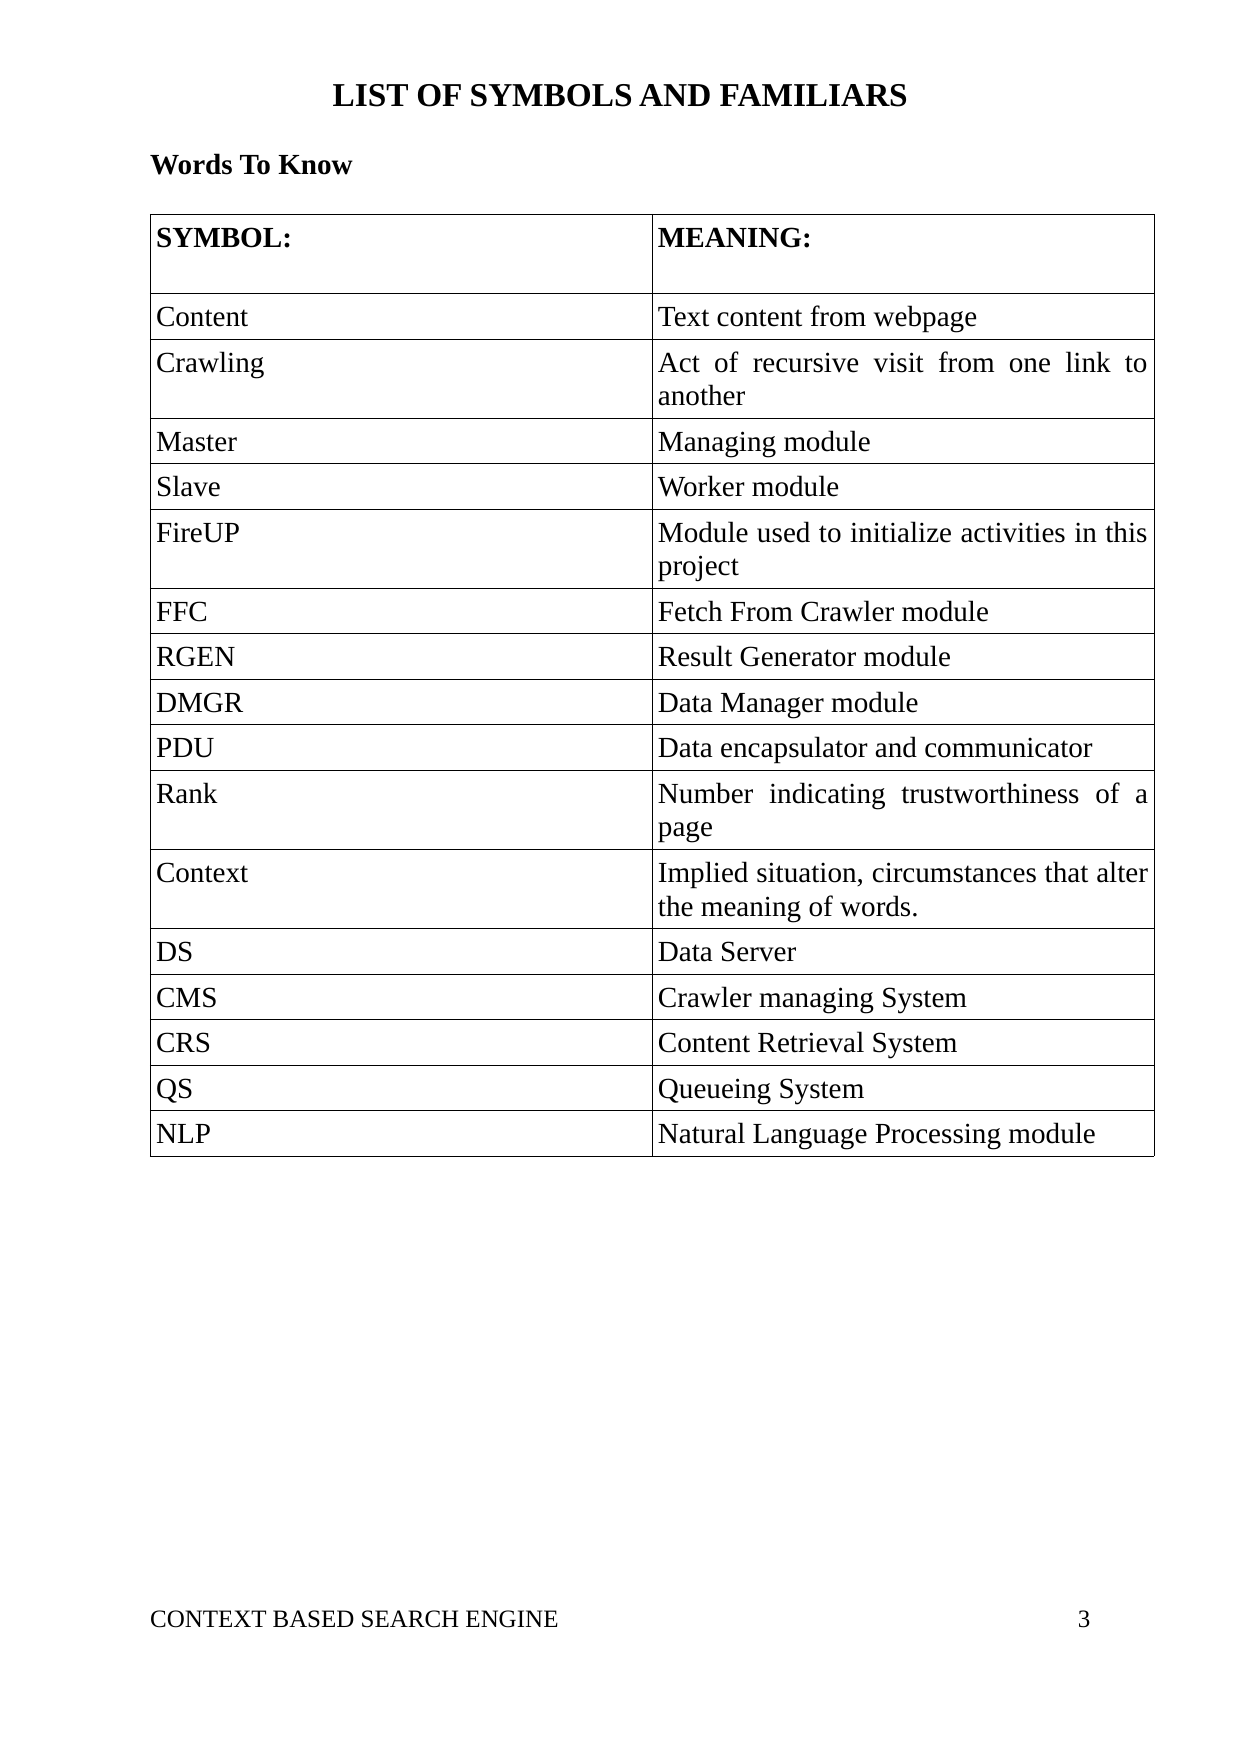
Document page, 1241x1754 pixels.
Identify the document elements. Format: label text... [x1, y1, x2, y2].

table_cell Result Generator module [653, 634, 1154, 679]
table_cell Slave [151, 464, 652, 509]
table_cell Number indicating trustworthiness of a page [653, 771, 1154, 849]
table_cell Implied situation, circumstances that alter the meaning of words. [653, 850, 1154, 928]
table_cell Master [151, 419, 652, 463]
table_header MEANING: [653, 215, 1154, 293]
table_cell DMGR [151, 680, 652, 724]
table_cell Fetch From Crawler module [653, 589, 1154, 633]
table_cell Rank [151, 771, 652, 849]
table_cell Worker module [653, 464, 1154, 509]
table_cell QS [151, 1066, 652, 1110]
table_cell DS [151, 929, 652, 973]
table_cell Content Retrieval System [653, 1020, 1154, 1064]
table_cell Data Server [653, 929, 1154, 973]
table_cell PDU [151, 725, 652, 770]
text Words To Know [150, 147, 1090, 180]
table_cell Content [151, 294, 652, 338]
table_cell CMS [151, 975, 652, 1019]
table_cell Crawler managing System [653, 975, 1154, 1019]
table_cell FFC [151, 589, 652, 633]
table_cell Data encapsulator and communicator [653, 725, 1154, 770]
table_cell Natural Language Processing module [653, 1111, 1154, 1156]
table_cell Data Manager module [653, 680, 1154, 724]
table_cell CRS [151, 1020, 652, 1064]
table_header SYMBOL: [151, 215, 652, 293]
table_cell Crawling [151, 340, 652, 418]
table_cell Context [151, 850, 652, 928]
table_cell Module used to initialize activities in this project [653, 510, 1154, 588]
table_cell Queueing System [653, 1066, 1154, 1110]
table_cell Text content from webpage [653, 294, 1154, 338]
table_cell Act of recursive visit from one link to another [653, 340, 1154, 418]
table_cell NLP [151, 1111, 652, 1156]
table_cell FireUP [151, 510, 652, 588]
text LIST OF SYMBOLS AND FAMILIARS [150, 75, 1090, 113]
table_cell Managing module [653, 419, 1154, 463]
table_cell RGEN [151, 634, 652, 679]
